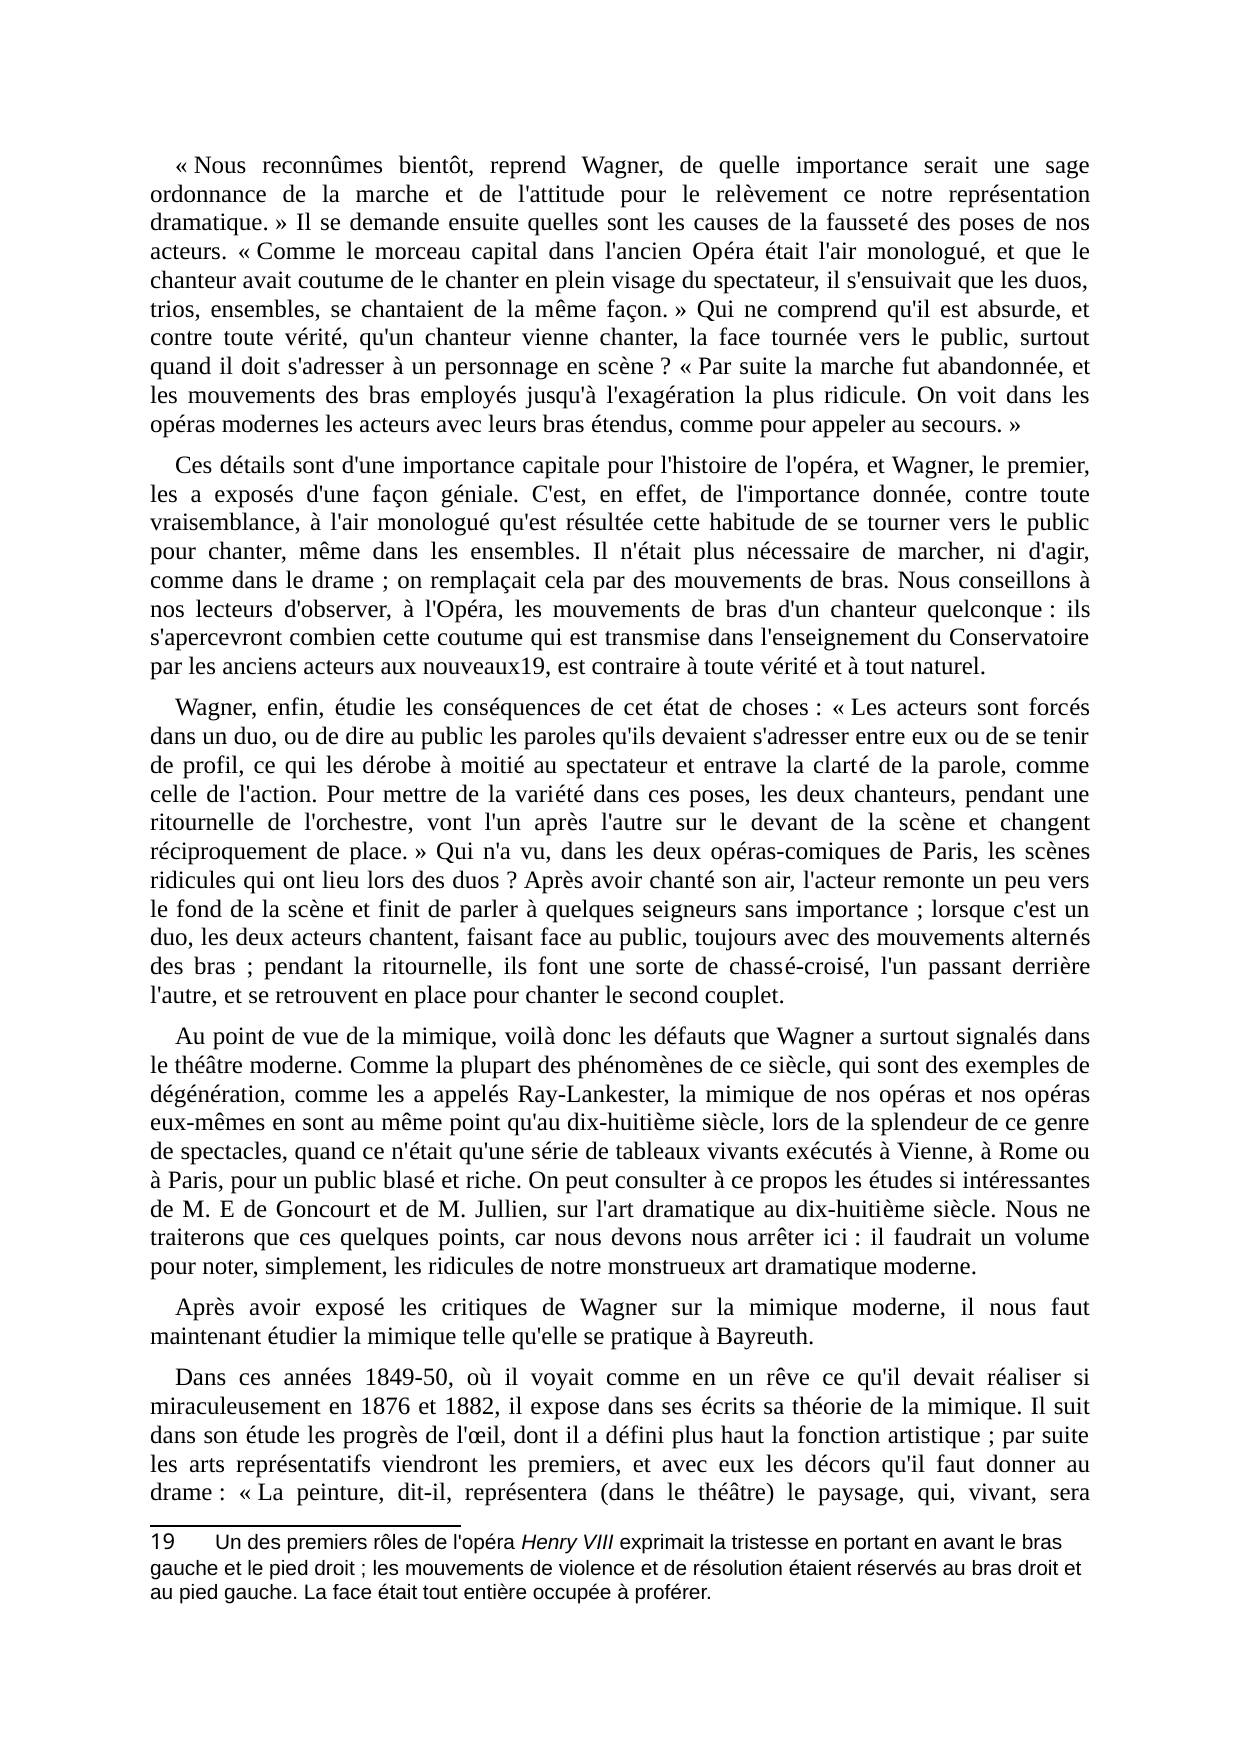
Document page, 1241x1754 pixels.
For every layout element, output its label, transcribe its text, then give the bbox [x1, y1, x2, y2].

text Ces détails sont d'une importance capitale pour l'histoire de l'opéra, et Wagner, le premier, les a exposés d'une façon géniale. C'est, en effet, de l'importance donnée, contre toute vraisemblance, à l'air monologué qu'est résultée cette habitude de se tourner vers le public pour chanter, même dans les ensembles. Il n'était plus nécessaire de marcher, ni d'agir, comme dans le drame ; on remplaçait cela par des mouvements de bras. Nous conseillons à nos lecteurs d'observer, à l'Opéra, les mouvements de bras d'un chanteur quelconque : ils s'apercevront combien cette coutume qui est transmise dans l'enseignement du Conservatoire par les anciens acteurs aux nouveaux, est contraire à toute vérité et à tout naturel. [150, 450, 1090, 680]
text Wagner, enfin, étudie les conséquences de cet état de choses : « Les acteurs sont forcés dans un duo, ou de dire au public les paroles qu'ils devaient s'adresser entre eux ou de se tenir de profil, ce qui les dérobe à moitié au spectateur et entrave la clarté de la parole, comme celle de l'action. Pour mettre de la variété dans ces poses, les deux chanteurs, pendant une ritournelle de l'orchestre, vont l'un après l'autre sur le devant de la scène et changent réciproquement de place. » Qui n'a vu, dans les deux opéras-comiques de Paris, les scènes ridicules qui ont lieu lors des duos ? Après avoir chanté son air, l'acteur remonte un peu vers le fond de la scène et finit de parler à quelques seigneurs sans importance ; lorsque c'est un duo, les deux acteurs chantent, faisant face au public, toujours avec des mouvements alternés des bras ; pendant la ritournelle, ils font une sorte de chassé-croisé, l'un passant derrière l'autre, et se retrouvent en place pour chanter le second couplet. [150, 692, 1090, 1009]
text Dans ces années 1849-50, où il voyait comme en un rêve ce qu'il devait réaliser si miraculeusement en 1876 et 1882, il expose dans ses écrits sa théorie de la mimique. Il suit dans son étude les progrès de l'œil, dont il a défini plus haut la fonction artistique ; par suite les arts représentatifs viendront les premiers, et avec eux les décors qu'il faut donner au drame : « La peinture, dit-il, représentera (dans le théâtre) le paysage, qui, vivant, sera [150, 1362, 1090, 1506]
text « Nous reconnûmes bientôt, reprend Wagner, de quelle importance serait une sage ordonnance de la marche et de l'attitude pour le relèvement ce notre représentation dramatique. » Il se demande ensuite quelles sont les causes de la fausseté des poses de nos acteurs. « Comme le morceau capital dans l'ancien Opéra était l'air monologué, et que le chanteur avait coutume de le chanter en plein visage du spectateur, il s'ensuivait que les duos, trios, ensembles, se chantaient de la même façon. » Qui ne comprend qu'il est absurde, et contre toute vérité, qu'un chanteur vienne chanter, la face tournée vers le public, surtout quand il doit s'adresser à un personnage en scène ? « Par suite la marche fut abandonnée, et les mouvements des bras employés jusqu'à l'exagération la plus ridicule. On voit dans les opéras modernes les acteurs avec leurs bras étendus, comme pour appeler au secours. » [150, 150, 1090, 437]
text Après avoir exposé les critiques de Wagner sur la mimique moderne, il nous faut maintenant étudier la mimique telle qu'elle se pratique à Bayreuth. [150, 1292, 1090, 1350]
text Au point de vue de la mimique, voilà donc les défauts que Wagner a surtout signalés dans le théâtre moderne. Comme la plupart des phénomènes de ce siècle, qui sont des exemples de dégénération, comme les a appelés Ray-Lankester, la mimique de nos opéras et nos opéras eux-mêmes en sont au même point qu'au dix-huitième siècle, lors de la splendeur de ce genre de spectacles, quand ce n'était qu'une série de tableaux vivants exécutés à Vienne, à Rome ou à Paris, pour un public blasé et riche. On peut consulter à ce propos les études si intéressantes de M. E de Goncourt et de M. Jullien, sur l'art dramatique au dix-huitième siècle. Nous ne traiterons que ces quelques points, car nous devons nous arrêter ici : il faudrait un volume pour noter, simplement, les ridicules de notre monstrueux art dramatique moderne. [150, 1021, 1090, 1280]
text Un des premiers rôles de l'opéra Henry VIII exprimait la tristesse en portant en avant le bras gauche et le pied droit ; les mouvements de violence et de résolution étaient réservés au bras droit et au pied gauche. La face était tout entière occupée à proférer. [150, 1526, 1090, 1604]
